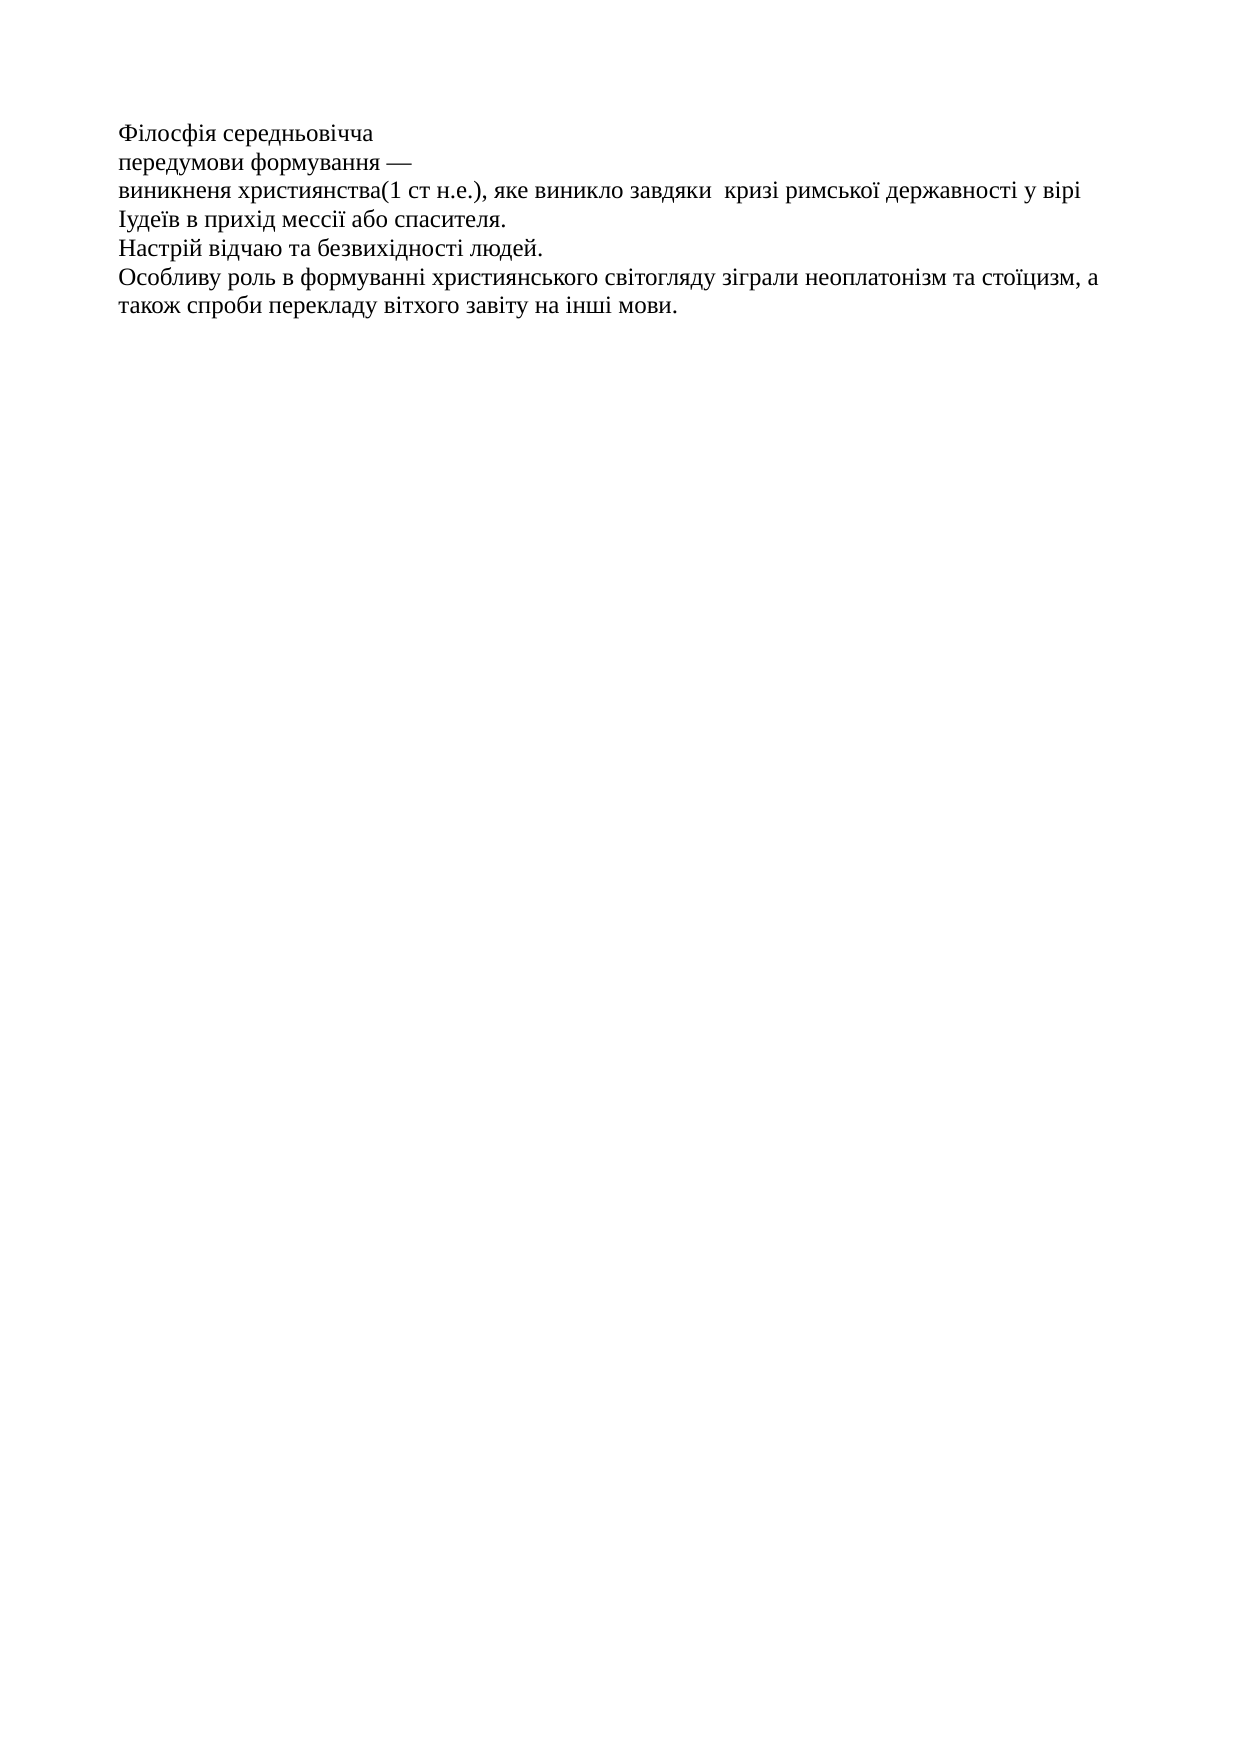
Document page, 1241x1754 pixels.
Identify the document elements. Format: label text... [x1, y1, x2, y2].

text Філосфія середньовічча [118, 118, 1122, 147]
text Настрій відчаю та безвихідності людей. [118, 233, 1122, 262]
text виникненя християнства(1 ст н.е.), яке виникло завдяки кризі римської державності у вірі Іудеїв в прихід мессії або спасителя. [118, 176, 1122, 233]
text передумови формування — [118, 147, 1122, 176]
text Особливу роль в формуванні християнського світогляду зіграли неоплатонізм та стоїцизм, а також спроби перекладу вітхого завіту на інші мови. [118, 262, 1122, 319]
